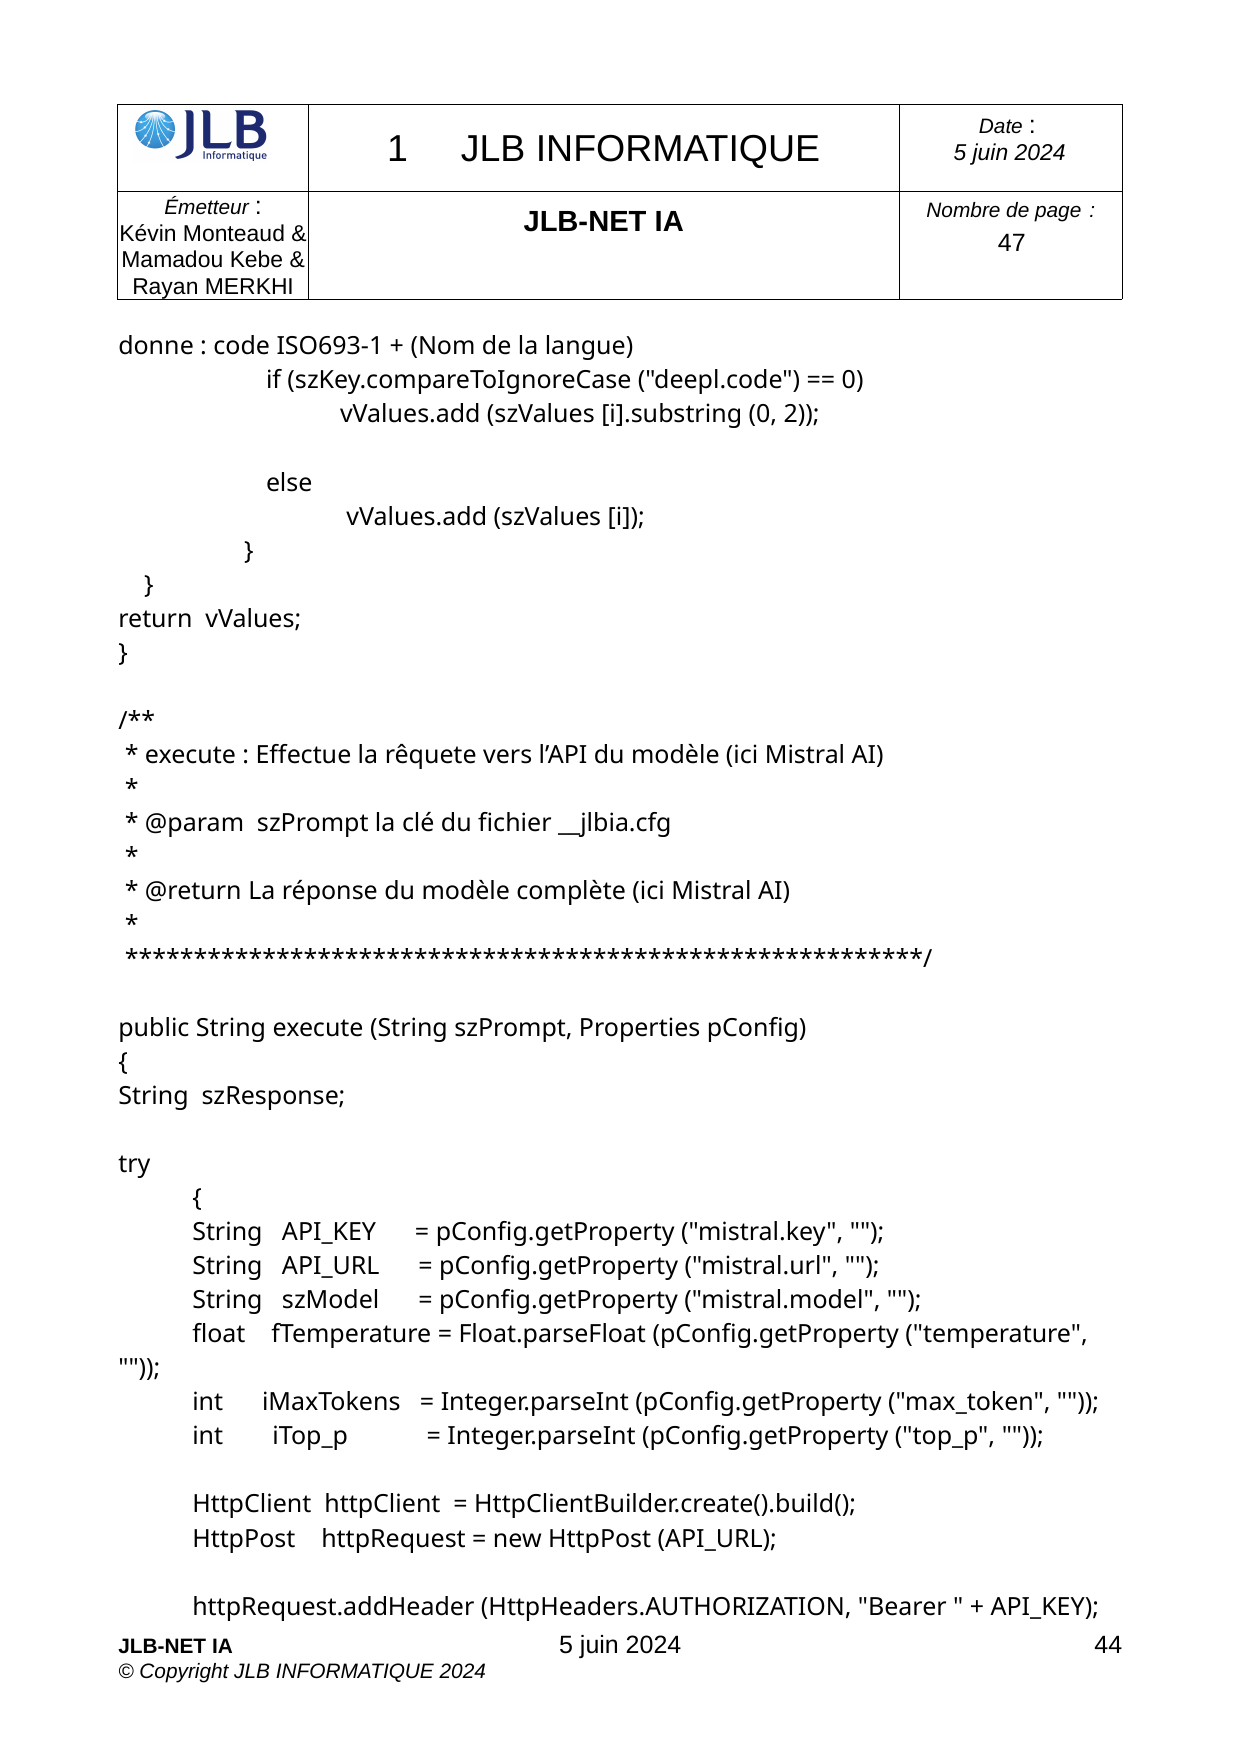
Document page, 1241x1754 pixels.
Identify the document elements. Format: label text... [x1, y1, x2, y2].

text vValues.add (szValues [i]); [118, 498, 1122, 532]
text * execute : Effectue la rêquete vers l’API du modèle (ici Mistral AI) [118, 737, 1122, 771]
text * [118, 907, 1122, 941]
text { [118, 1043, 1122, 1077]
text try [118, 1146, 1122, 1179]
text { [118, 1179, 1122, 1214]
text int iMaxTokens = Integer.parseInt (pConfig.getProperty ("max_token", "")); [118, 1384, 1122, 1418]
text HttpPost httpRequest = new HttpPost (API_URL); [118, 1520, 1122, 1554]
text * @return La réponse du modèle complète (ici Mistral AI) [118, 873, 1122, 907]
text * [118, 839, 1122, 873]
text return vValues; [118, 601, 1122, 634]
text else [118, 464, 1122, 498]
text HttpClient httpClient = HttpClientBuilder.create().build(); [118, 1486, 1122, 1520]
text * @param szPrompt la clé du fichier __jlbia.cfg [118, 805, 1122, 839]
text **********************************************************/ [118, 941, 1122, 975]
text String API_URL = pConfig.getProperty ("mistral.url", ""); [118, 1248, 1122, 1282]
text } [118, 532, 1122, 566]
text httpRequest.addHeader (HttpHeaders.AUTHORIZATION, "Bearer " + API_KEY); [118, 1588, 1122, 1622]
text public String execute (String szPrompt, Properties pConfig) [118, 1009, 1122, 1043]
text donne : code ISO693-1 + (Nom de la langue) [118, 328, 1122, 362]
text vValues.add (szValues [i].substring (0, 2)); [118, 396, 1122, 430]
text * [118, 771, 1122, 805]
text /** [118, 703, 1122, 737]
text } [118, 566, 1122, 601]
picture [133, 106, 269, 163]
text String szModel = pConfig.getProperty ("mistral.model", ""); [118, 1282, 1122, 1316]
text String szResponse; [118, 1077, 1122, 1111]
text } [118, 634, 1122, 669]
text if (szKey.compareToIgnoreCase ("deepl.code") == 0) [118, 362, 1122, 396]
text float fTemperature = Float.parseFloat (pConfig.getProperty ("temperature", "")); [118, 1316, 1122, 1384]
text String API_KEY = pConfig.getProperty ("mistral.key", ""); [118, 1214, 1122, 1248]
text int iTop_p = Integer.parseInt (pConfig.getProperty ("top_p", "")); [118, 1418, 1122, 1452]
